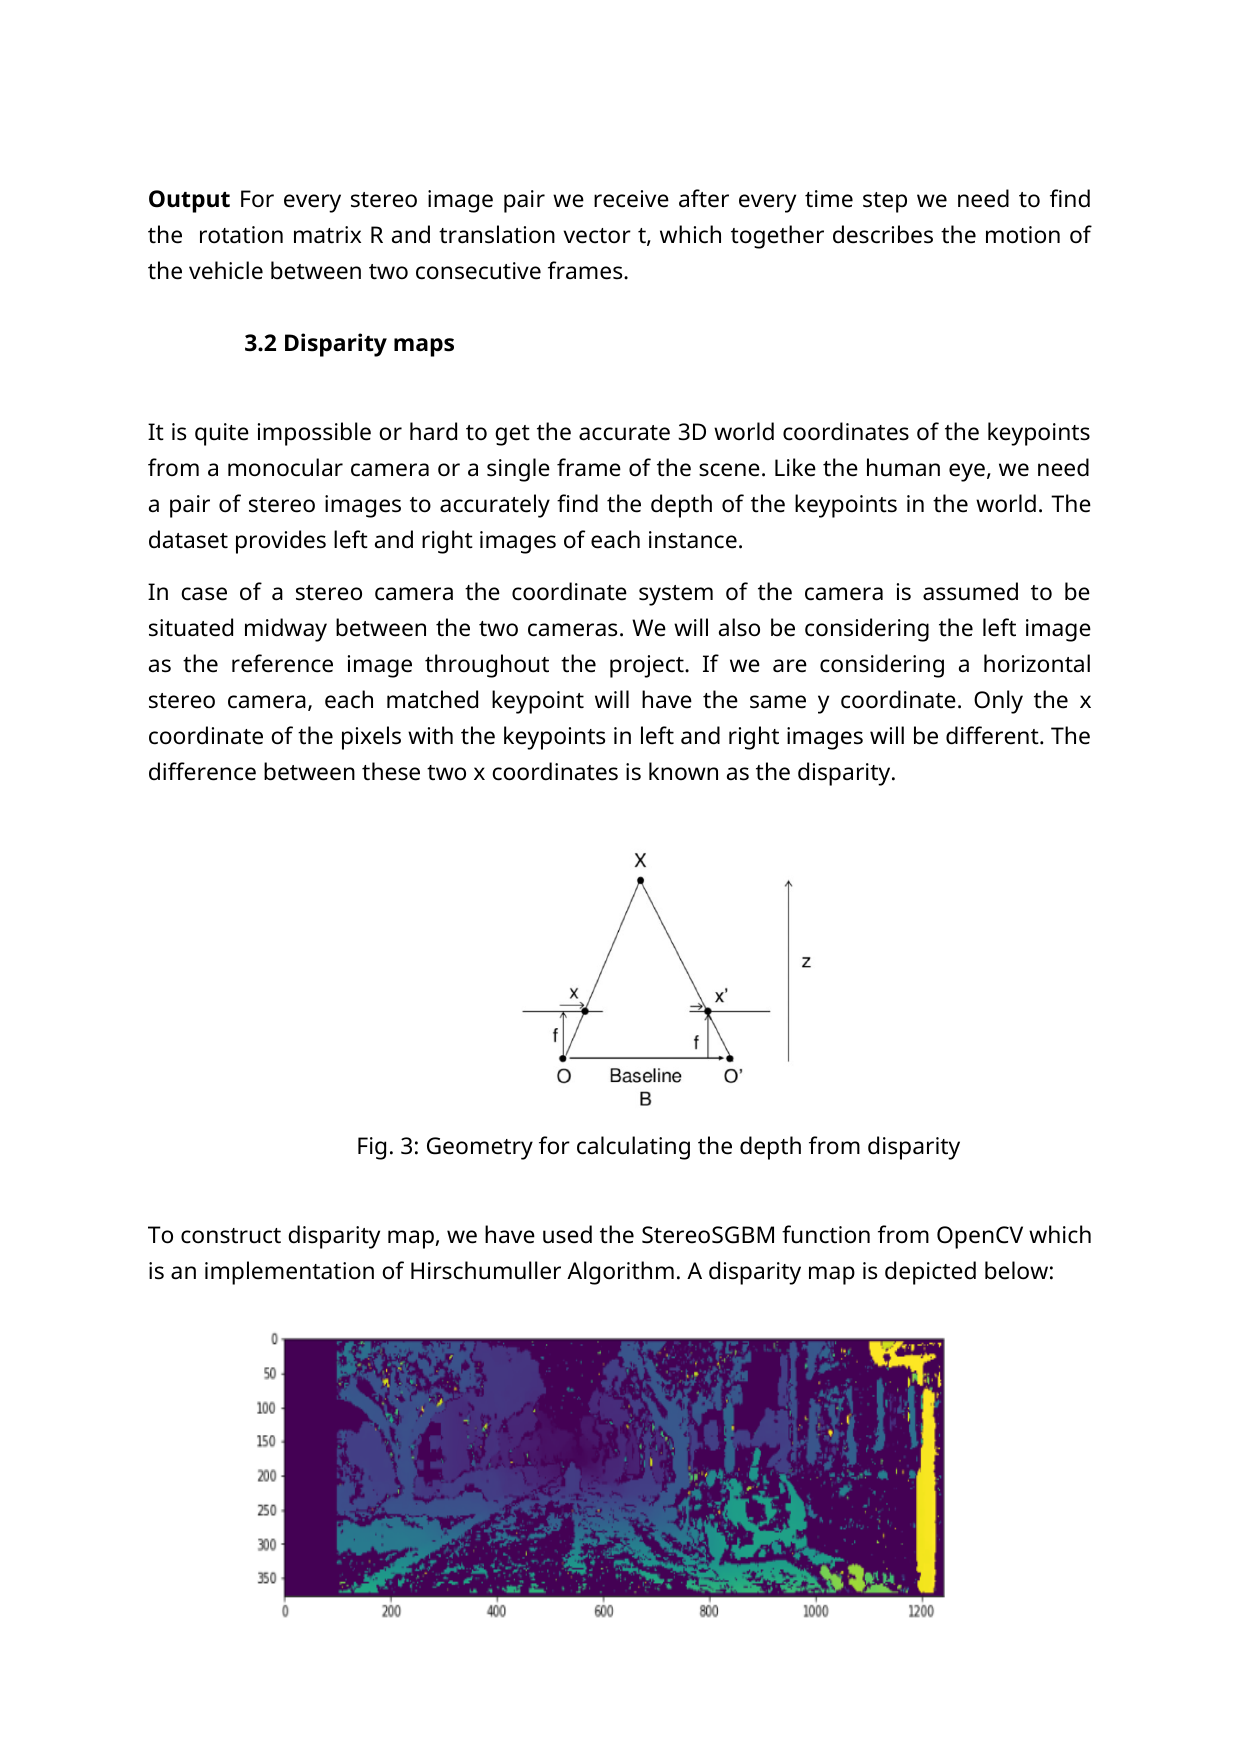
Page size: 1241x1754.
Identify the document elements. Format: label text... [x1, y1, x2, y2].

list To construct disparity map, we have used the StereoSGBM function from OpenCV which is an implementation of Hirschumuller Algorithm. A disparity map is depicted below: [148, 1219, 1093, 1286]
text In case of a stereo camera the coordinate system of the camera is assumed to be situated midway between the two cameras. We will also be considering the left image as the reference image throughout the project. If we are considering a horizontal stereo camera, each matched keypoint will have the same y coordinate. Only the x coordinate of the pixels with the keypoints in left and right images will be different. The difference between these two x coordinates is known as the disparity. [148, 576, 1093, 787]
list 3.2 Disparity maps [244, 327, 1093, 358]
picture [244, 1326, 976, 1633]
picture [521, 844, 816, 1109]
text It is quite impossible or hard to get the accurate 3D world coordinates of the keypoints from a monocular camera or a single frame of the scene. Like the human eye, we need a pair of stereo images to accurately find the depth of the keypoints in the world. The dataset provides left and right images of each instance. [148, 416, 1093, 555]
list Output For every stereo image pair we receive after every time step we need to find the rotation matrix R and translation vector t, which together describes the motion of the vehicle between two consecutive frames. [148, 183, 1093, 287]
text Fig. 3: Geometry for calculating the depth from disparity [224, 1130, 1093, 1162]
